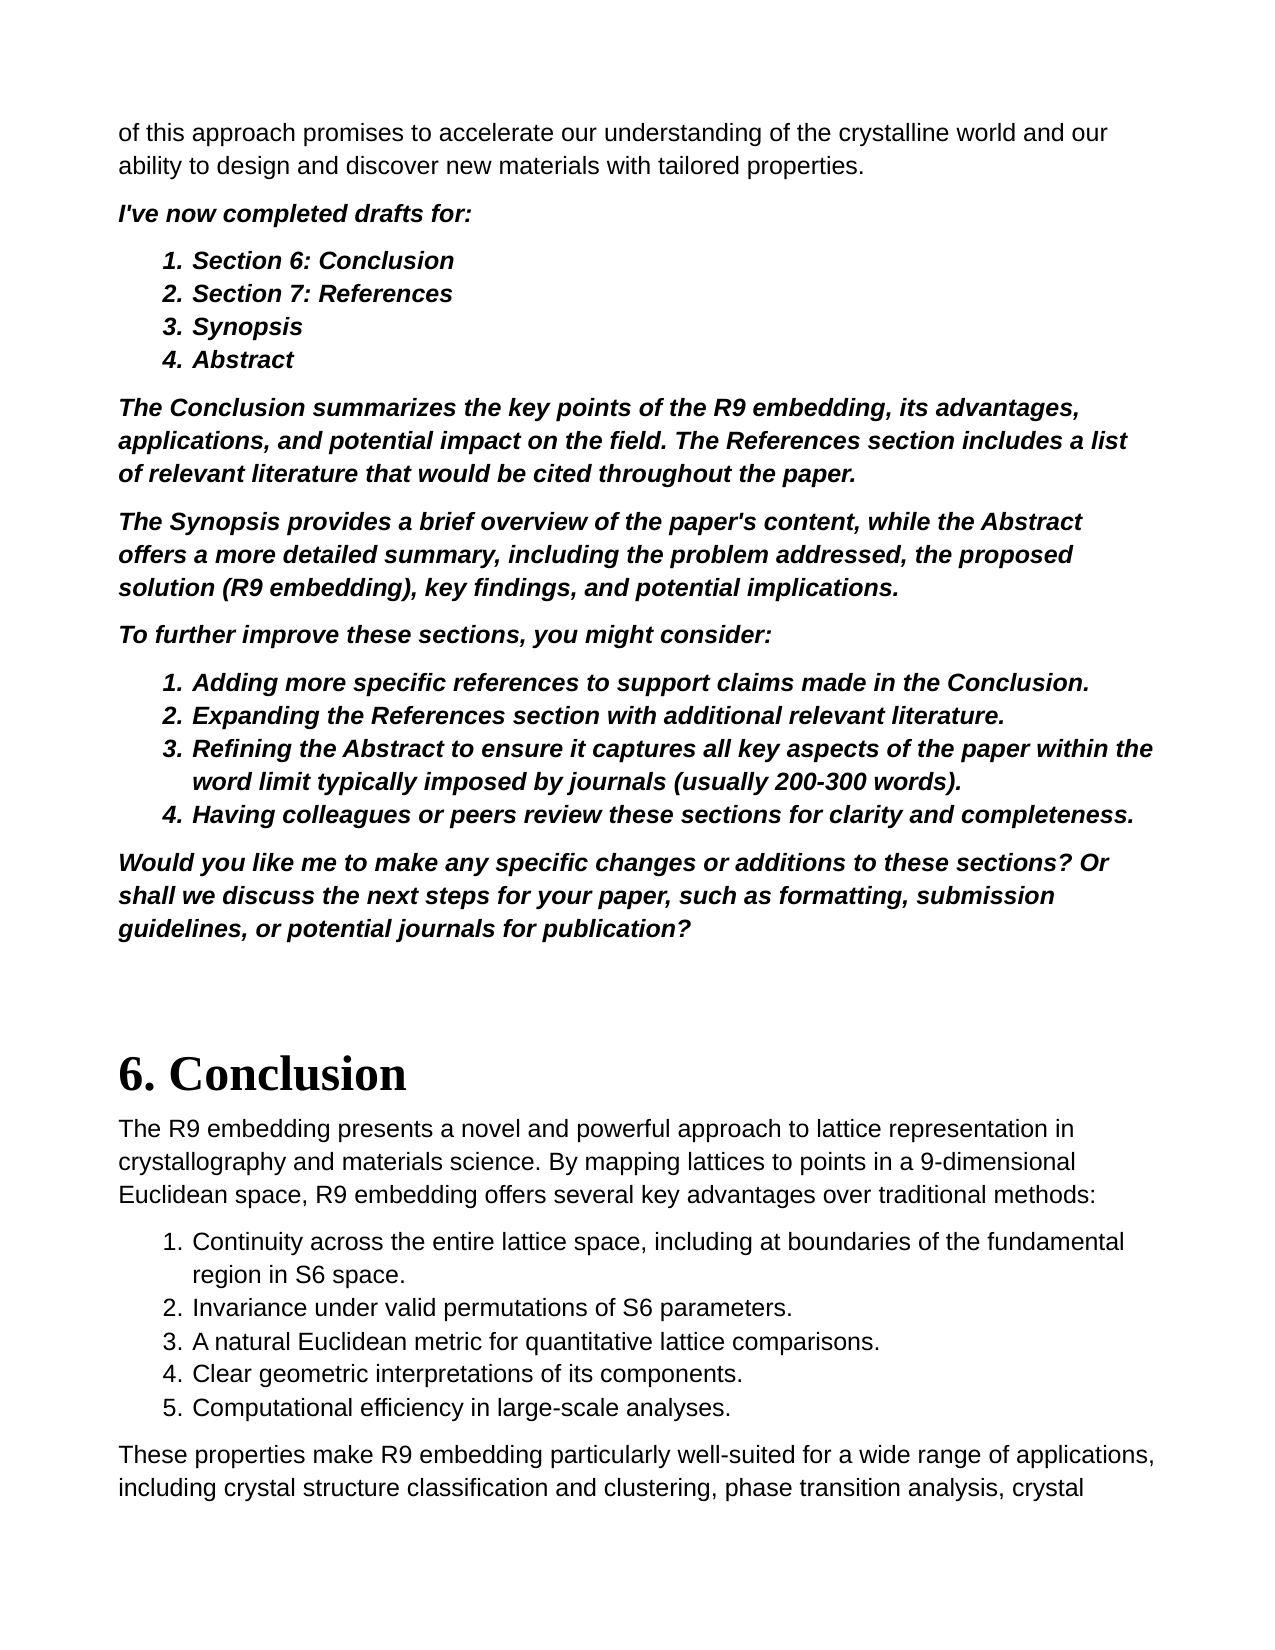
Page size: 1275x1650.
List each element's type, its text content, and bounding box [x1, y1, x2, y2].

text The Conclusion summarizes the key points of the R9 embedding, its advantages, applications, and potential impact on the field. The References section includes a list of relevant literature that would be cited throughout the paper. [118, 393, 1157, 488]
list Section 6: Conclusion [162, 246, 1157, 275]
list Invariance under valid permutations of S6 parameters. [162, 1293, 1157, 1322]
subtitle 6. Conclusion [118, 1044, 1157, 1101]
text These properties make R9 embedding particularly well-suited for a wide range of applications, including crystal structure classification and clustering, phase transition analysis, crystal [118, 1440, 1157, 1502]
list Expanding the References section with additional relevant literature. [162, 701, 1157, 730]
text of this approach promises to accelerate our understanding of the crystalline world and our ability to design and discover new materials with tailored properties. [118, 118, 1157, 180]
text The Synopsis provides a brief overview of the paper's content, while the Abstract offers a more detailed summary, including the problem addressed, the proposed solution (R9 embedding), key findings, and potential implications. [118, 507, 1157, 601]
text Would you like me to make any specific changes or additions to these sections? Or shall we discuss the next steps for your paper, such as formatting, submission guidelines, or potential journals for publication? [118, 848, 1157, 942]
list A natural Euclidean metric for quantitative lattice comparisons. [162, 1326, 1157, 1355]
text To further improve these sections, you might consider: [118, 620, 1157, 649]
list Having colleagues or peers review these sections for clarity and completeness. [162, 800, 1157, 829]
list Synopsis [162, 312, 1157, 341]
list Abstract [162, 345, 1157, 374]
text The R9 embedding presents a novel and powerful approach to lattice representation in crystallography and materials science. By mapping lattices to points in a 9-dimensional Euclidean space, R9 embedding offers several key advantages over traditional methods: [118, 1114, 1157, 1208]
list Clear geometric interpretations of its components. [162, 1359, 1157, 1388]
list Adding more specific references to support claims made in the Conclusion. [162, 668, 1157, 697]
list Section 7: References [162, 279, 1157, 308]
list Computational efficiency in large-scale analyses. [162, 1392, 1157, 1421]
list Continuity across the entire lattice space, including at boundaries of the fundamental region in S6 space. [162, 1227, 1157, 1289]
list Refining the Abstract to ensure it captures all key aspects of the paper within the word limit typically imposed by journals (usually 200-300 words). [162, 734, 1157, 796]
text I've now completed drafts for: [118, 199, 1157, 227]
